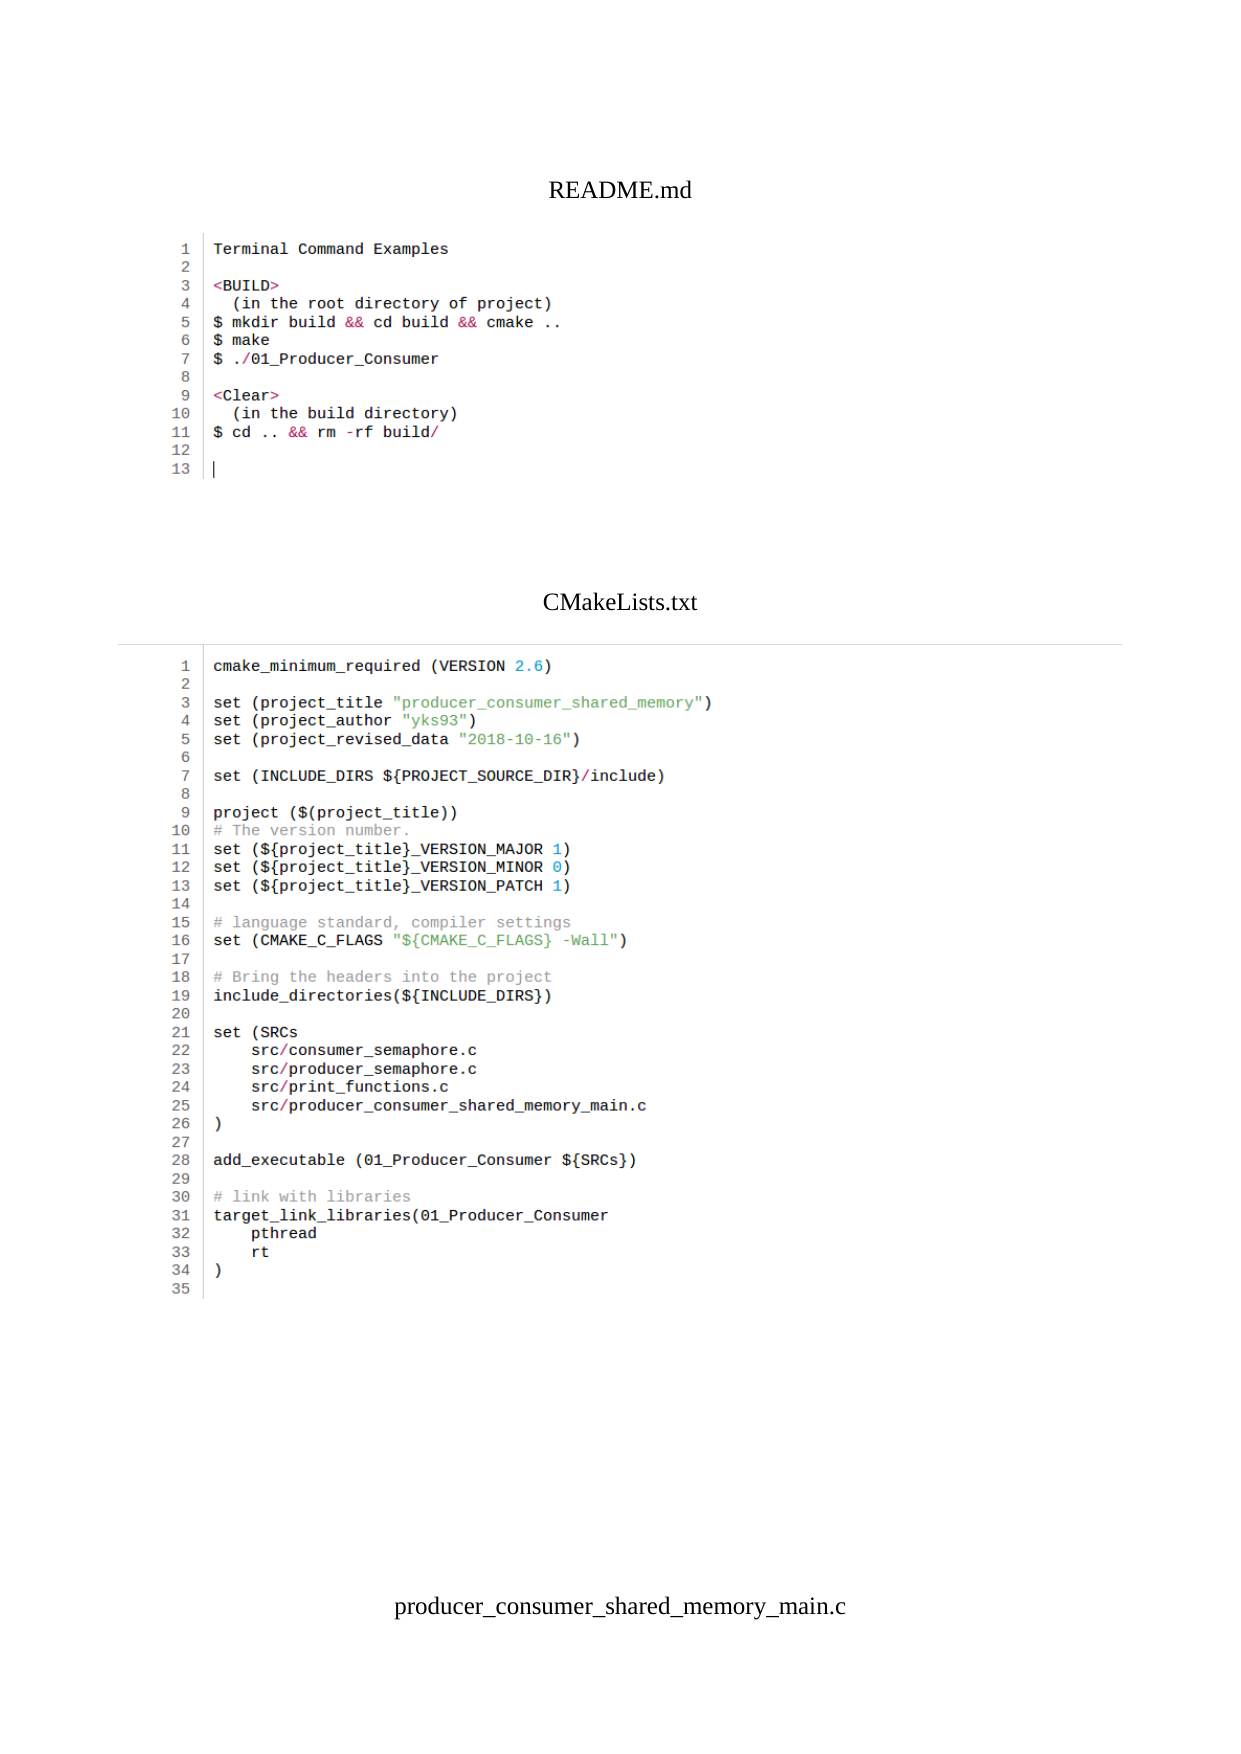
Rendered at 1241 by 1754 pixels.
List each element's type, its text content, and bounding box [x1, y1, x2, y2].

picture [118, 233, 1123, 496]
text producer_consumer_shared_memory_main.c [118, 1591, 1122, 1620]
text README.md [118, 176, 1122, 204]
picture [118, 644, 1123, 1304]
text CMakeLists.txt [118, 587, 1122, 615]
